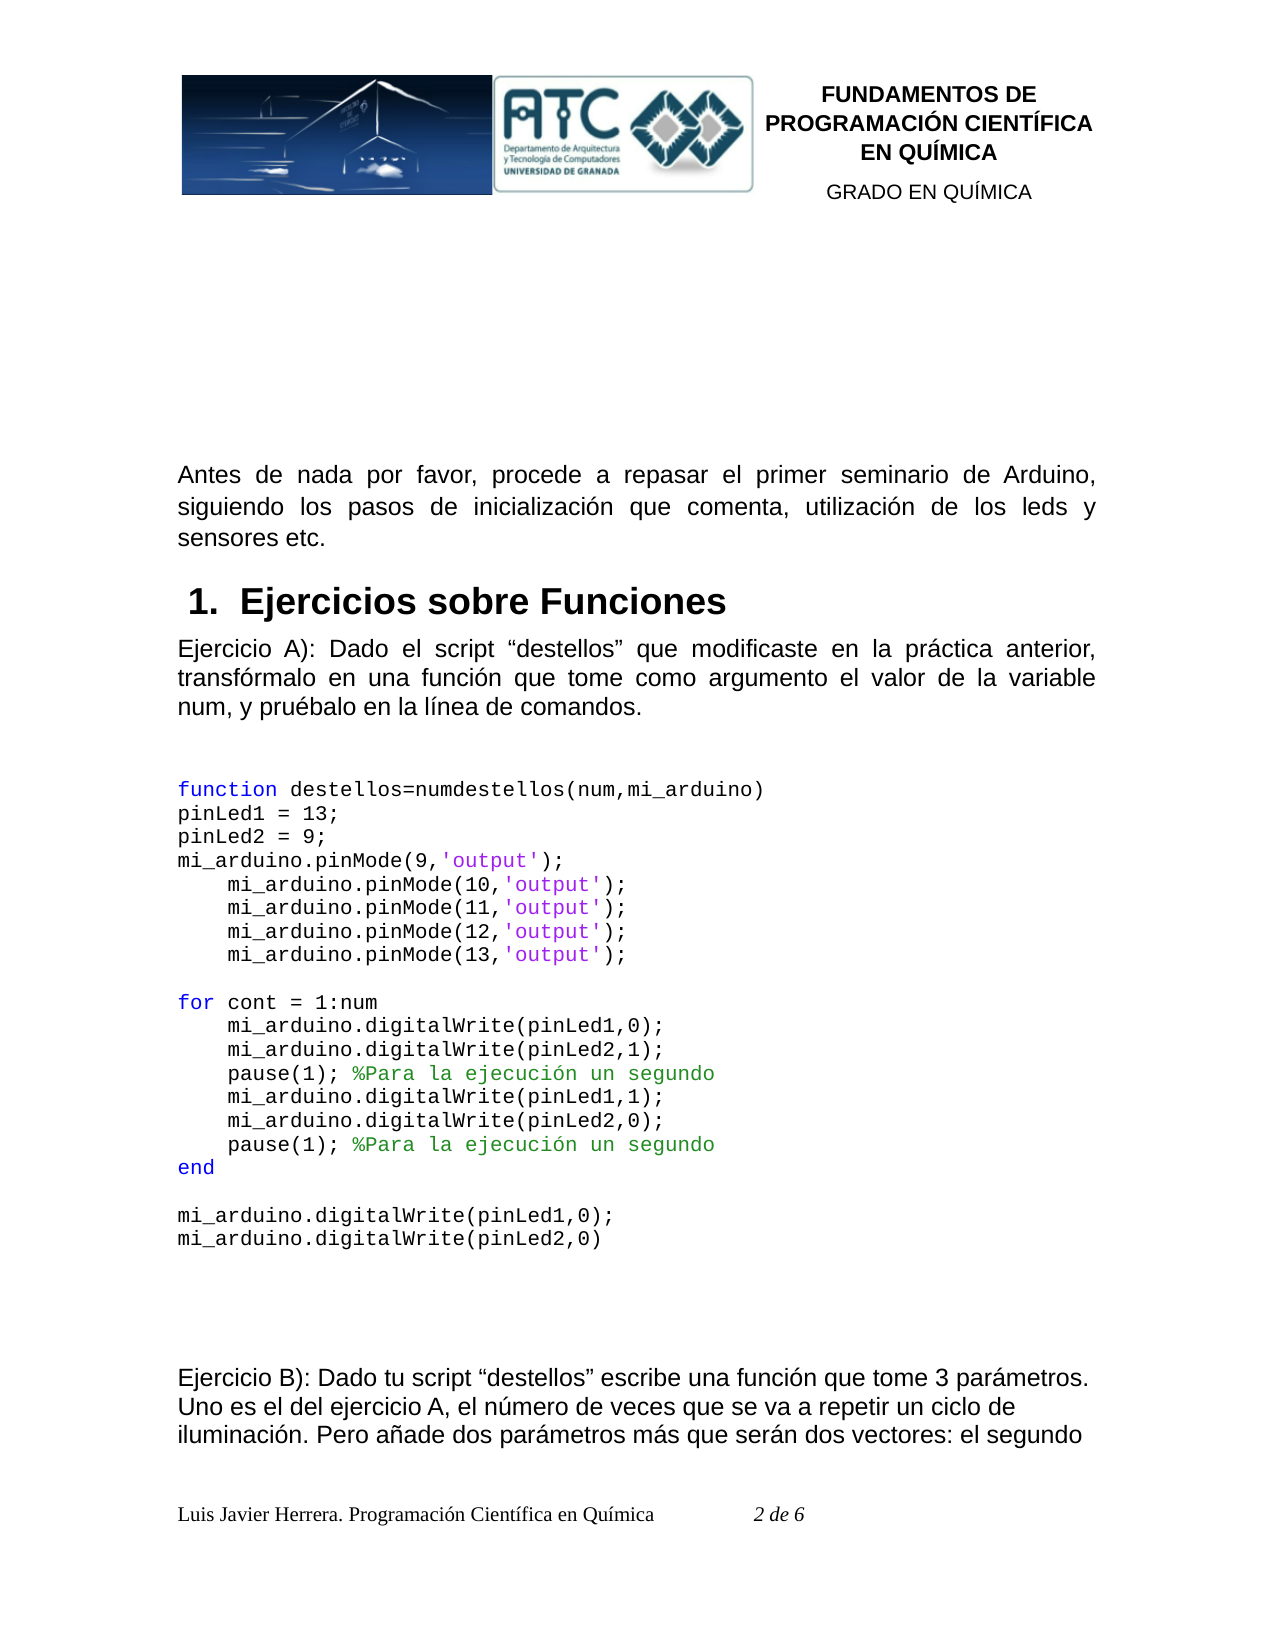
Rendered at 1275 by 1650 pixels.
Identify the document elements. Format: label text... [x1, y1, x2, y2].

text mi_arduino.pinMode(13,'output'); [177, 944, 1098, 968]
text mi_arduino.pinMode(11,'output'); [177, 897, 1098, 921]
text mi_arduino.digitalWrite(pinLed2,1); [177, 1039, 1098, 1063]
text mi_arduino.digitalWrite(pinLed1,0); [177, 1015, 1098, 1039]
text mi_arduino.digitalWrite(pinLed2,0); [177, 1110, 1098, 1134]
text mi_arduino.pinMode(12,'output'); [177, 921, 1098, 944]
text pause(1); %Para la ejecución un segundo [177, 1134, 1098, 1157]
text mi_arduino.digitalWrite(pinLed1,0); [177, 1204, 1098, 1228]
text function destellos=numdestellos(num,mi_arduino) [177, 779, 1098, 803]
text mi_arduino.pinMode(9,'output'); [177, 850, 1098, 873]
text mi_arduino.digitalWrite(pinLed2,0) [177, 1228, 1098, 1252]
text for cont = 1:num [177, 992, 1098, 1015]
subtitle Ejercicios sobre Funciones [177, 579, 1098, 622]
text pinLed2 = 9; [177, 826, 1098, 850]
text pause(1); %Para la ejecución un segundo [177, 1063, 1098, 1086]
text mi_arduino.pinMode(10,'output'); [177, 873, 1098, 897]
text mi_arduino.digitalWrite(pinLed1,1); [177, 1086, 1098, 1110]
text pinLed1 = 13; [177, 803, 1098, 826]
text Ejercicio B): Dado tu script “destellos” escribe una función que tome 3 parámetros. Uno es el del ejercicio A, el número de veces que se va a repetir un ciclo de iluminación. Pero añade dos parámetros más que serán dos vectores: el segundo [177, 1363, 1098, 1449]
text end [177, 1157, 1098, 1181]
text Ejercicio A): Dado el script “destellos” que modificaste en la práctica anterior, transfórmalo en una función que tome como argumento el valor de la variable num, y pruébalo en la línea de comandos. [177, 634, 1098, 720]
text Antes de nada por favor, procede a repasar el primer seminario de Arduino, siguiendo los pasos de inicialización que comenta, utilización de los leds y sensores etc. [177, 460, 1098, 552]
